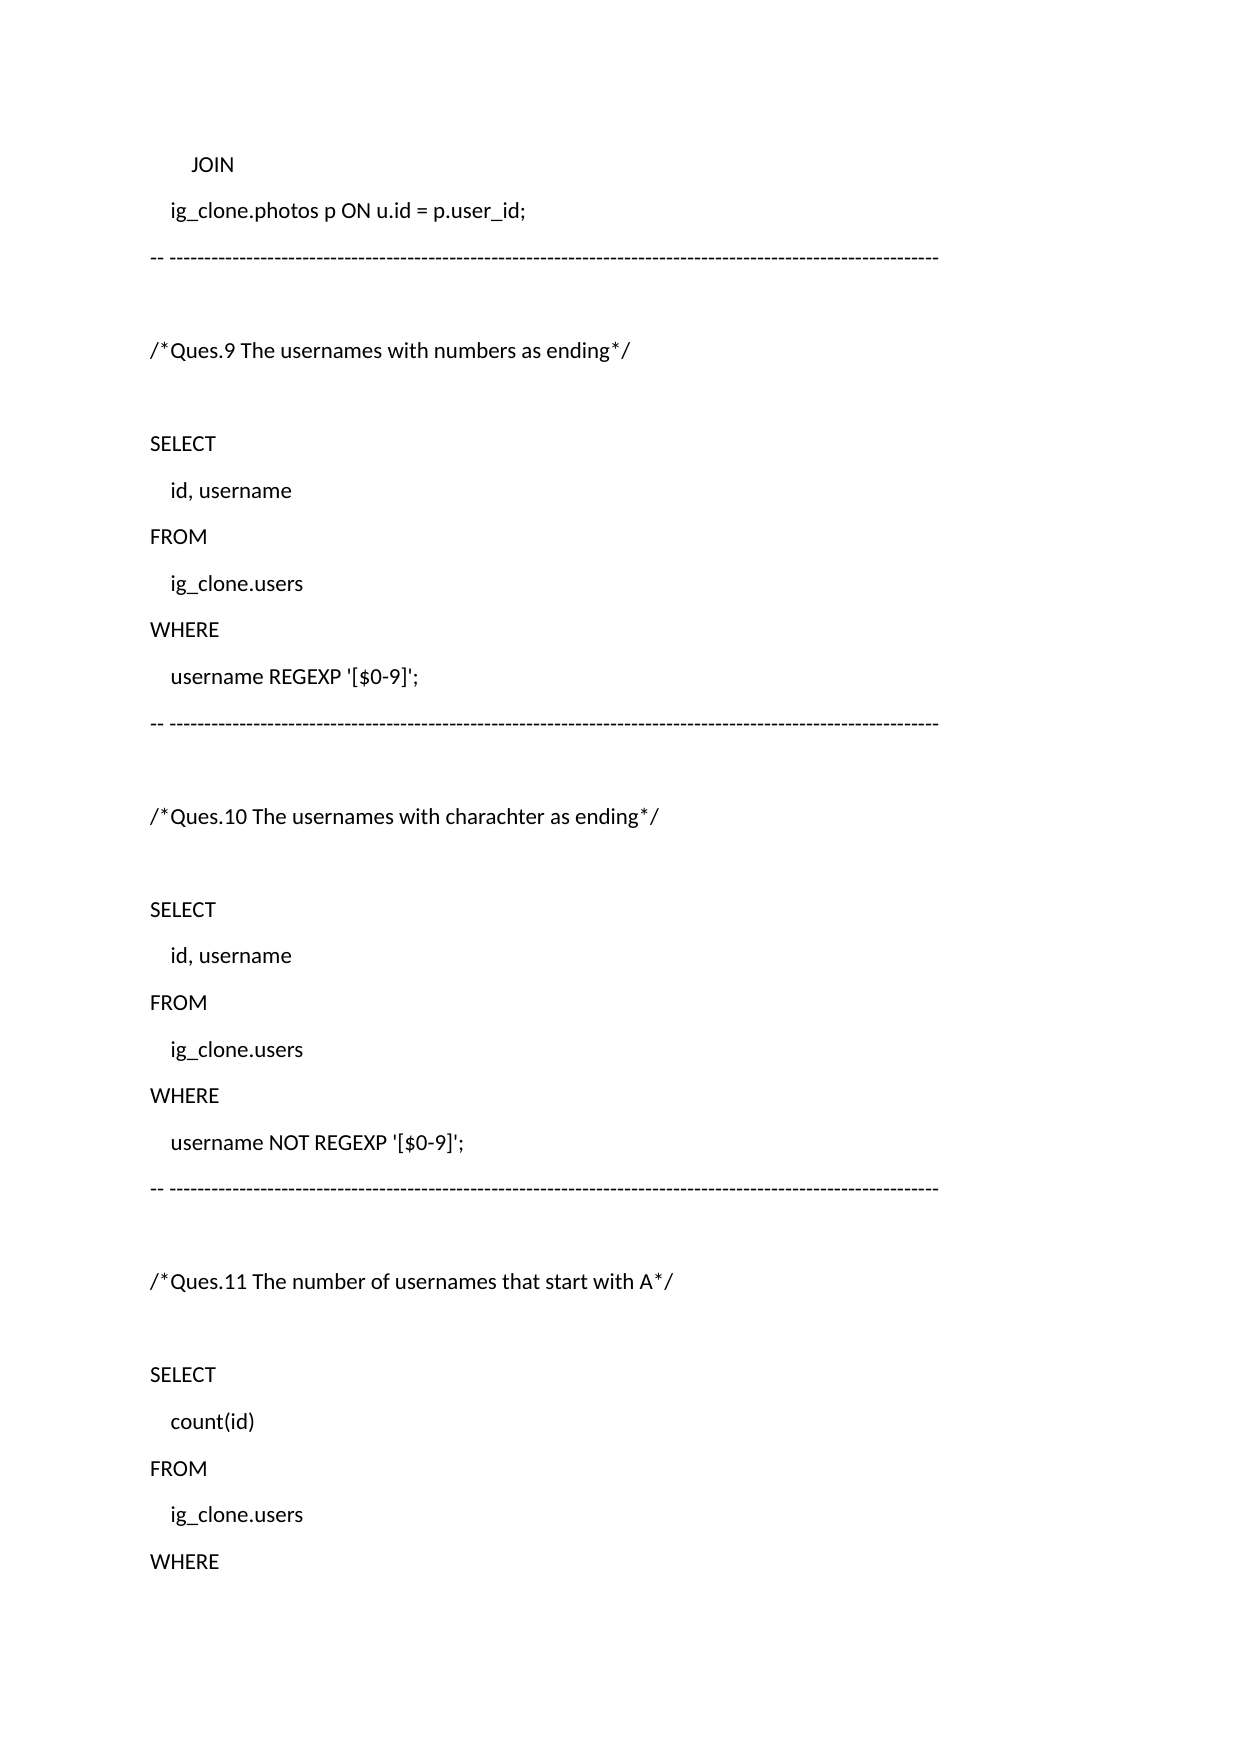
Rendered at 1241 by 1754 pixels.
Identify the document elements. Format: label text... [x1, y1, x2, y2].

text SELECT [150, 429, 1090, 457]
text WHERE [150, 1547, 1090, 1575]
text ig_clone.photos p ON u.id = p.user_id; [150, 197, 1090, 224]
text SELECT [150, 895, 1090, 923]
text WHERE [150, 1081, 1090, 1109]
text /*Ques.9 The usernames with numbers as ending*/ [150, 336, 1090, 364]
text id, username [150, 476, 1090, 504]
text /*Ques.11 The number of usernames that start with A*/ [150, 1267, 1090, 1296]
text ig_clone.users [150, 1035, 1090, 1063]
text -- -------------------------------------------------------------------------------------------------------------- [150, 243, 1090, 271]
text ig_clone.users [150, 569, 1090, 597]
text WHERE [150, 616, 1090, 644]
text username NOT REGEXP '[$0-9]'; [150, 1128, 1090, 1156]
text id, username [150, 942, 1090, 969]
text count(id) [150, 1407, 1090, 1435]
text ig_clone.users [150, 1500, 1090, 1528]
text /*Ques.10 The usernames with charachter as ending*/ [150, 802, 1090, 830]
text username REGEXP '[$0-9]'; [150, 662, 1090, 690]
text FROM [150, 988, 1090, 1016]
text FROM [150, 522, 1090, 551]
text JOIN [150, 150, 1090, 178]
text -- -------------------------------------------------------------------------------------------------------------- [150, 1174, 1090, 1202]
text FROM [150, 1454, 1090, 1482]
text SELECT [150, 1361, 1090, 1389]
text -- -------------------------------------------------------------------------------------------------------------- [150, 709, 1090, 737]
